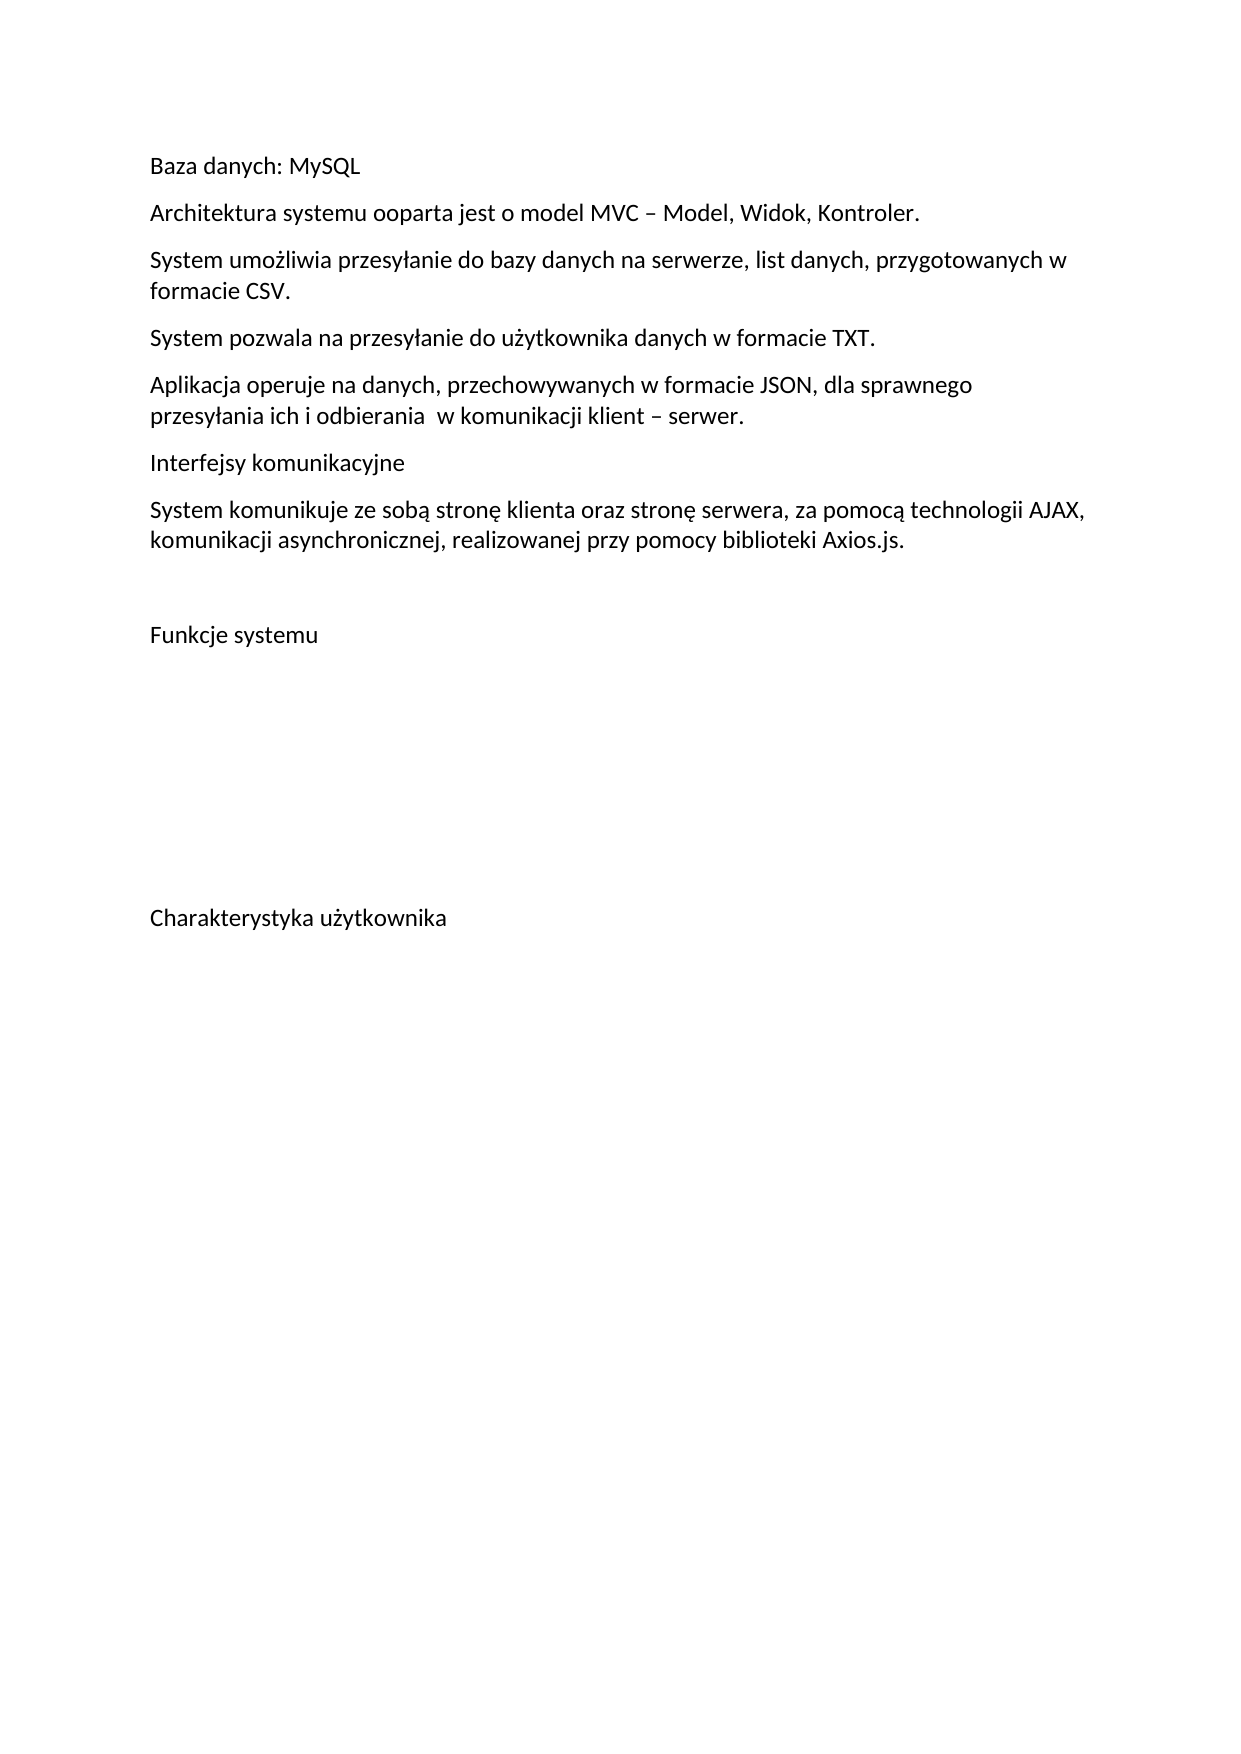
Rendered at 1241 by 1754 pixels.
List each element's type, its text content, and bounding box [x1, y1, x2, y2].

text System komunikuje ze sobą stronę klienta oraz stronę serwera, za pomocą technologii AJAX, komunikacji asynchronicznej, realizowanej przy pomocy biblioteki Axios.js. [150, 494, 1090, 555]
text Aplikacja operuje na danych, przechowywanych w formacie JSON, dla sprawnego przesyłania ich i odbierania w komunikacji klient – serwer. [150, 369, 1090, 430]
text System umożliwia przesyłanie do bazy danych na serwerze, list danych, przygotowanych w formacie CSV. [150, 244, 1090, 305]
text Baza danych: MySQL [150, 150, 1090, 181]
text Architektura systemu ooparta jest o model MVC – Model, Widok, Kontroler. [150, 197, 1090, 228]
text Charakterystyka użytkownika [150, 902, 1090, 933]
text Funkcje systemu [150, 619, 1090, 649]
text Interfejsy komunikacyjne [150, 447, 1090, 477]
text System pozwala na przesyłanie do użytkownika danych w formacie TXT. [150, 322, 1090, 353]
